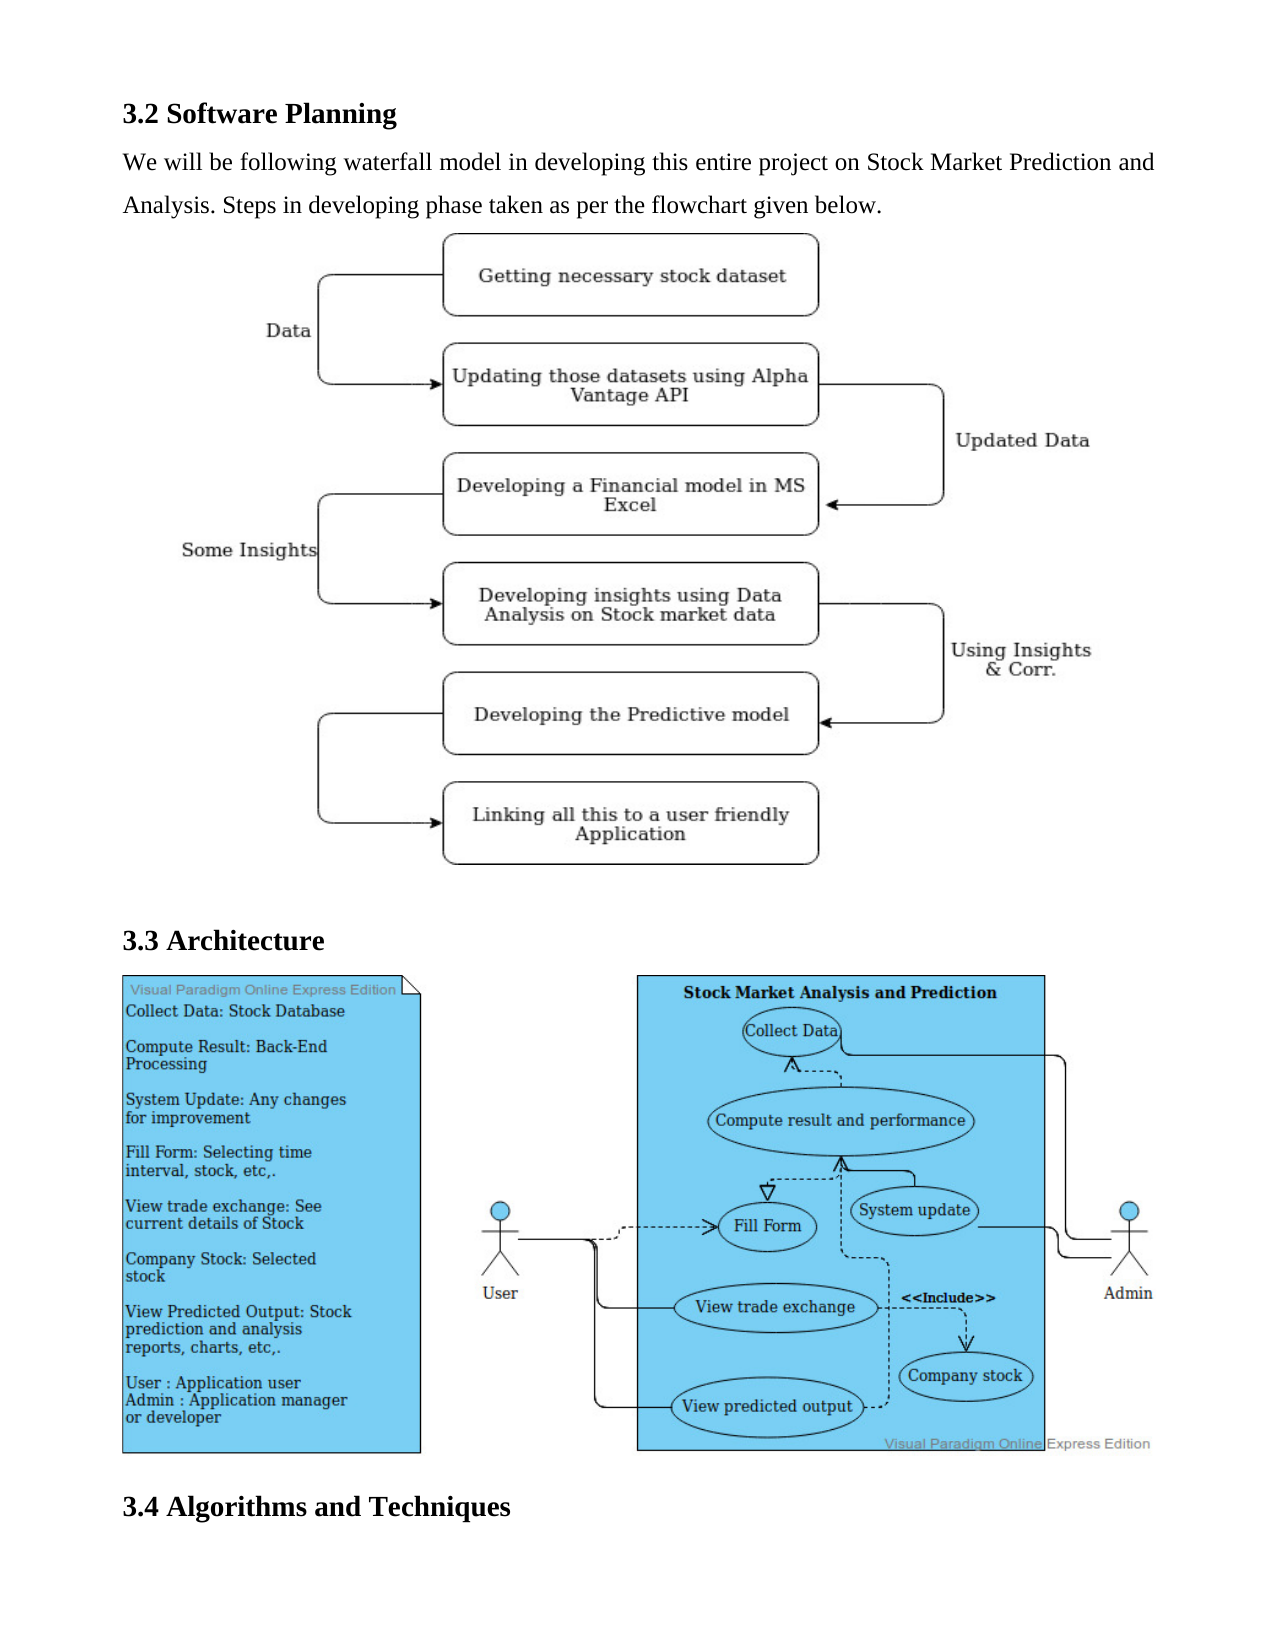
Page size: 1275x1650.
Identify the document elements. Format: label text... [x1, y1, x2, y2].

text We will be following waterfall model in developing this entire project on Stock Market Prediction and Analysis. Steps in developing phase taken as per the flowchart given below. [122, 147, 1156, 219]
picture [122, 975, 1157, 1456]
text 3.4 Algorithms and Techniques [122, 1456, 1156, 1523]
text 3.2 Software Planning [122, 97, 1156, 130]
picture [177, 233, 1101, 865]
text 3.3 Architecture [122, 923, 1156, 957]
